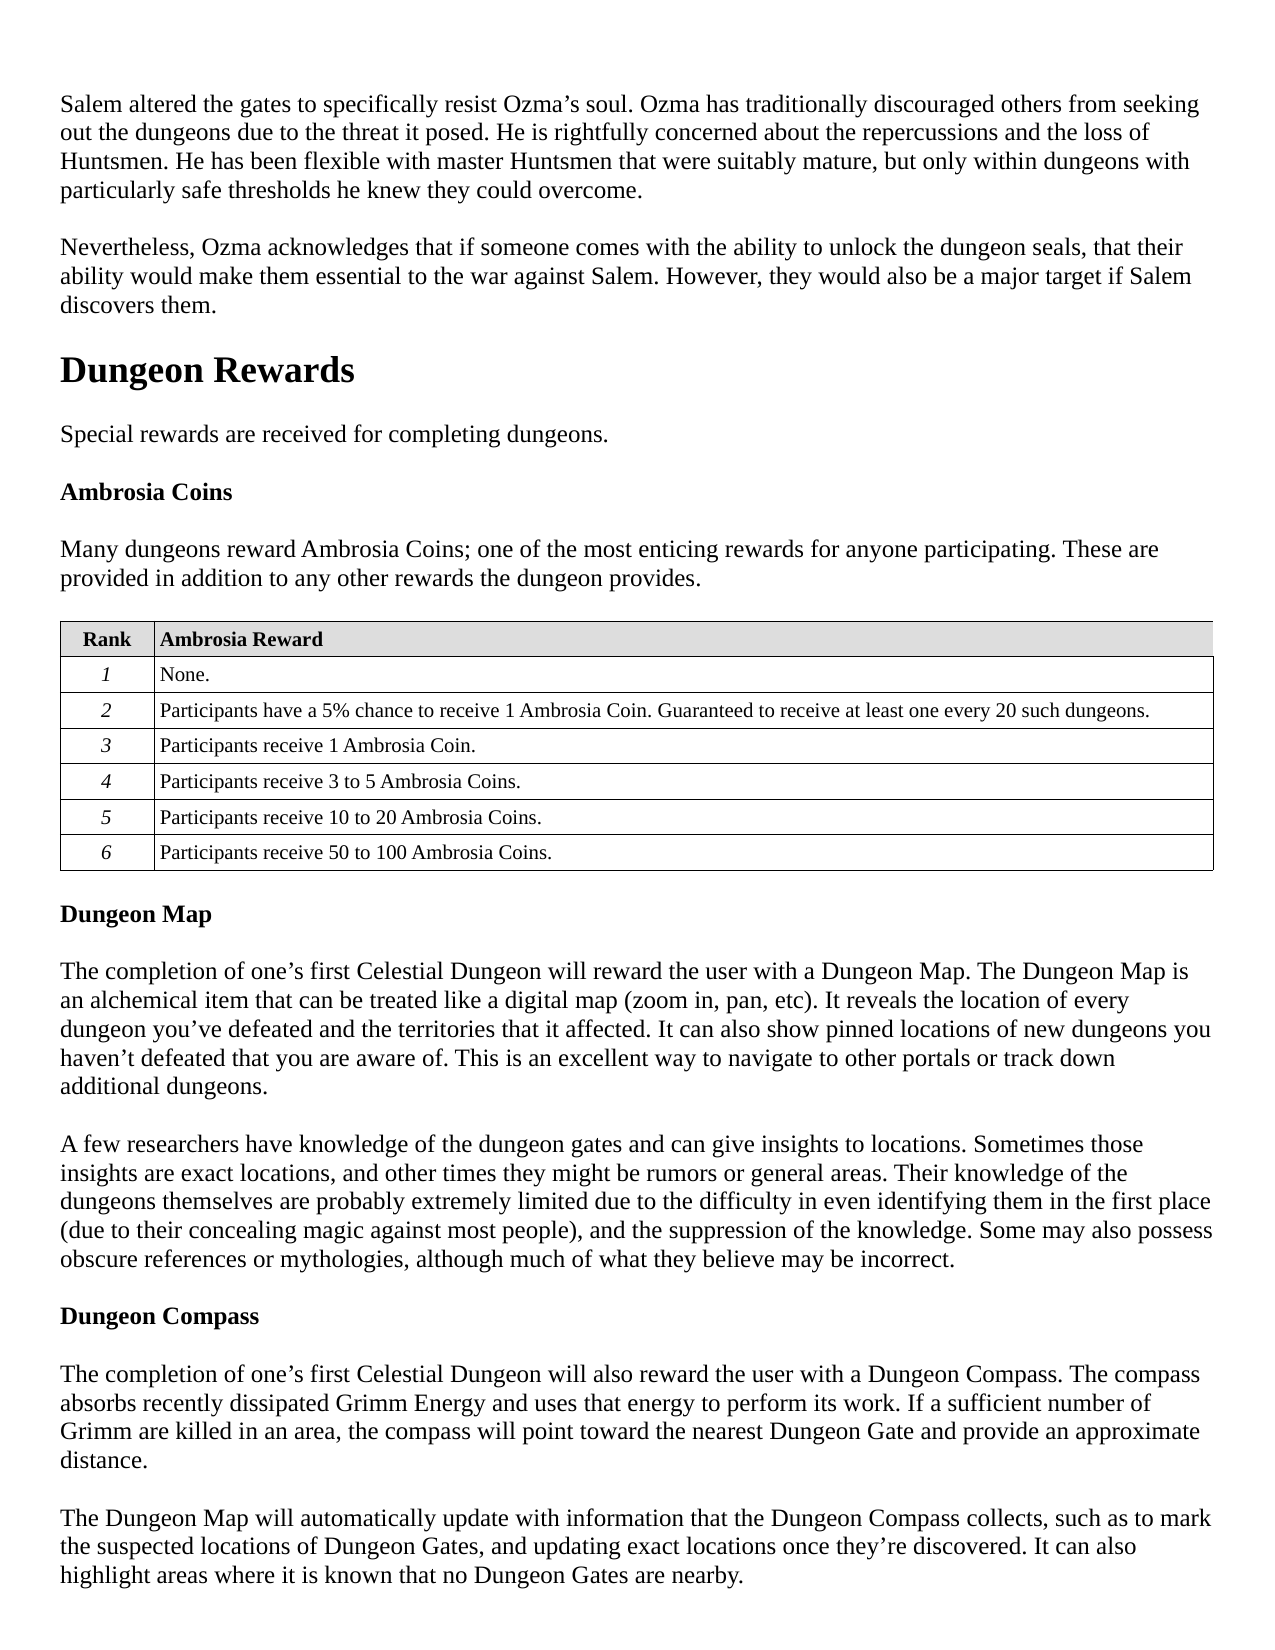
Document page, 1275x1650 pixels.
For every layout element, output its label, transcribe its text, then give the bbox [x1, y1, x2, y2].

text The Dungeon Map will automatically update with information that the Dungeon Compass collects, such as to mark the suspected locations of Dungeon Gates, and updating exact locations once they’re discovered. It can also highlight areas where it is known that no Dungeon Gates are nearby. [60, 1503, 1215, 1589]
subtitle Dungeon Rewards [60, 347, 1215, 391]
table_cell Participants receive 10 to 20 Ambrosia Coins. [155, 800, 1213, 834]
table_cell 2 [61, 693, 154, 727]
table_cell Participants receive 1 Ambrosia Coin. [155, 729, 1213, 763]
text The completion of one’s first Celestial Dungeon will also reward the user with a Dungeon Compass. The compass absorbs recently dissipated Grimm Energy and uses that energy to perform its work. If a sufficient number of Grimm are killed in an area, the compass will point toward the nearest Dungeon Gate and provide an approximate distance. [60, 1359, 1215, 1474]
table_cell 4 [61, 764, 154, 799]
table_cell Participants have a 5% chance to receive 1 Ambrosia Coin. Guaranteed to receive at least one every 20 such dungeons. [155, 693, 1213, 727]
text Nevertheless, Ozma acknowledges that if someone comes with the ability to unlock the dungeon seals, that their ability would make them essential to the war against Salem. However, they would also be a major target if Salem discovers them. [60, 232, 1215, 319]
table_cell Participants receive 50 to 100 Ambrosia Coins. [155, 835, 1213, 870]
text Salem altered the gates to specifically resist Ozma’s soul. Ozma has traditionally discouraged others from seeking out the dungeons due to the threat it posed. He is rightfully concerned about the repercussions and the loss of Huntsmen. He has been flexible with master Huntsmen that were suitably mature, but only within dungeons with particularly safe thresholds he knew they could overcome. [60, 89, 1215, 204]
text A few researchers have knowledge of the dungeon gates and can give insights to locations. Sometimes those insights are exact locations, and other times they might be rumors or general areas. Their knowledge of the dungeons themselves are probably extremely limited due to the difficulty in even identifying them in the first place (due to their concealing magic against most people), and the suppression of the knowledge. Some may also possess obscure references or mythologies, although much of what they believe may be incorrect. [60, 1129, 1215, 1273]
table_cell None. [155, 657, 1213, 692]
text Many dungeons reward Ambrosia Coins; one of the most enticing rewards for anyone participating. These are provided in addition to any other rewards the dungeon provides. [60, 534, 1215, 592]
table_cell 1 [61, 657, 154, 692]
table_cell 6 [61, 835, 154, 870]
subtitle Ambrosia Coins [60, 477, 1215, 506]
subtitle Dungeon Compass [60, 1301, 1215, 1330]
table_cell 3 [61, 729, 154, 763]
subtitle Dungeon Map [60, 899, 1215, 928]
text The completion of one’s first Celestial Dungeon will reward the user with a Dungeon Map. The Dungeon Map is an alchemical item that can be treated like a digital map (zoom in, pan, etc). It reveals the location of every dungeon you’ve defeated and the territories that it affected. It can also show pinned locations of new dungeons you haven’t defeated that you are aware of. This is an excellent way to navigate to other portals or track down additional dungeons. [60, 956, 1215, 1100]
text Special rewards are received for completing dungeons. [60, 419, 1215, 448]
table_header Rank [61, 622, 154, 656]
table_cell 5 [61, 800, 154, 834]
table_header Ambrosia Reward [155, 622, 1213, 656]
table_cell Participants receive 3 to 5 Ambrosia Coins. [155, 764, 1213, 799]
